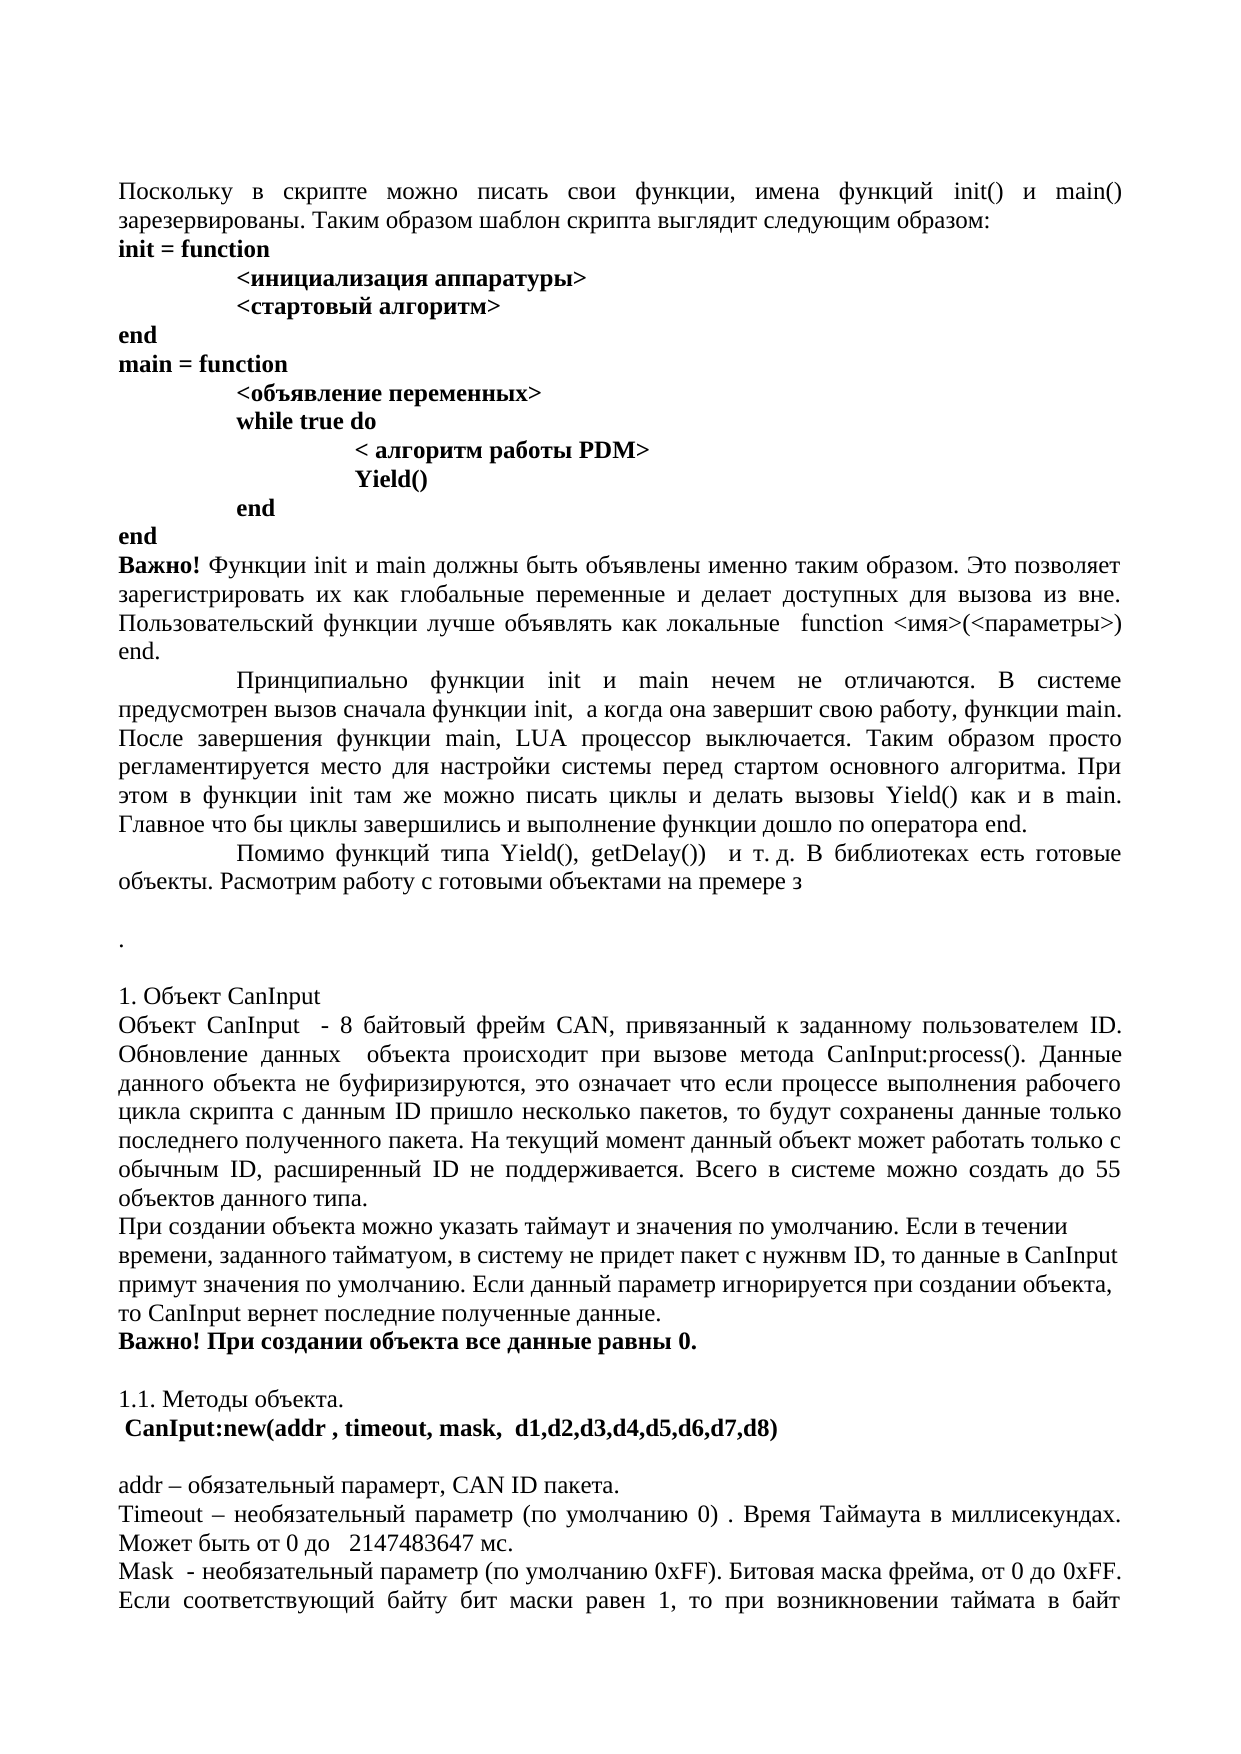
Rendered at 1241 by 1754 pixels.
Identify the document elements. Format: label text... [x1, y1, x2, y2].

text addr – обязательный парамерт, CAN ID пакета. [118, 1470, 1122, 1499]
text Помимо функций типа Yield(), getDelay()) и т. д. В библиотеках есть готовые объекты. Расмотрим работу с готовыми объектами на премере з [118, 838, 1122, 895]
text 1.1. Методы объекта. [118, 1384, 1122, 1413]
text Важно! При создании объекта все данные равны 0. [118, 1326, 1122, 1355]
text Timeout – необязательный параметр (по умолчанию 0) . Время Таймаута в миллисекундах. Может быть от 0 до 2147483647 мс. [118, 1499, 1122, 1556]
text end [118, 493, 1122, 521]
text Поскольку в скрипте можно писать свои функции, имена функций init() и main() зарезервированы. Таким образом шаблон скрипта выглядит следующим образом: [118, 176, 1122, 234]
text <объявление переменных> [118, 378, 1122, 406]
text <инициализация аппаратуры> [118, 263, 1122, 291]
text main = function [118, 349, 1122, 378]
text end [118, 320, 1122, 349]
text Mask - необязательный параметр (по умолчанию 0xFF). Битовая маска фрейма, от 0 до 0xFF. Если соответствующий байту бит маски равен 1, то при возникновении таймата в байт [118, 1556, 1122, 1614]
text CanIput:new(addr , timeout, mask, d1,d2,d3,d4,d5,d6,d7,d8) [118, 1413, 1122, 1441]
text while true do [118, 406, 1122, 435]
text Важно! Функции init и main должны быть объявлены именно таким образом. Это позволяет зарегистрировать их как глобальные переменные и делает доступных для вызова из вне. Пользовательский функции лучше объявлять как локальные function <имя>(<параметры>) end. [118, 550, 1122, 665]
text <стартовый алгоритм> [118, 291, 1122, 320]
text < алгоритм работы PDM> [118, 435, 1122, 464]
text end [118, 521, 1122, 550]
text . [118, 924, 1122, 953]
text Yield() [118, 464, 1122, 493]
text Объект CanInput - 8 байтовый фрейм CAN, привязанный к заданному пользователем ID. Обновление данных объекта происходит при вызове метода СanInput:process(). Данные данного объекта не буфиризируются, это означает что если процессе выполнения рабочего цикла скрипта с данным ID пришло несколько пакетов, то будут сохранены данные только последнего полученного пакета. На текущий момент данный объект может работать только с обычным ID, расширенный ID не поддерживается. Всего в системе можно создать до 55 объектов данного типа. [118, 1010, 1122, 1211]
text 1. Объект CanInput [118, 981, 1122, 1010]
text При создании объекта можно указать таймаут и значения по умолчанию. Если в течении времени, заданного тайматуом, в систему не придет пакет с нужнвм ID, то данные в СanInput примут значения по умолчанию. Если данный параметр игнорируется при создании объекта, то CanInput вернет последние полученные данные. [118, 1211, 1122, 1326]
text Принципиально функции init и main нечем не отличаются. В системе предусмотрен вызов сначала функции init, а когда она завершит свою работу, функции main. После завершения функции main, LUA процессор выключается. Таким образом просто регламентируется место для настройки системы перед стартом основного алгоритма. При этом в функции init там же можно писать циклы и делать вызовы Yield() как и в main. Главное что бы циклы завершились и выполнение функции дошло по оператора end. [118, 665, 1122, 838]
text init = function [118, 234, 1122, 263]
